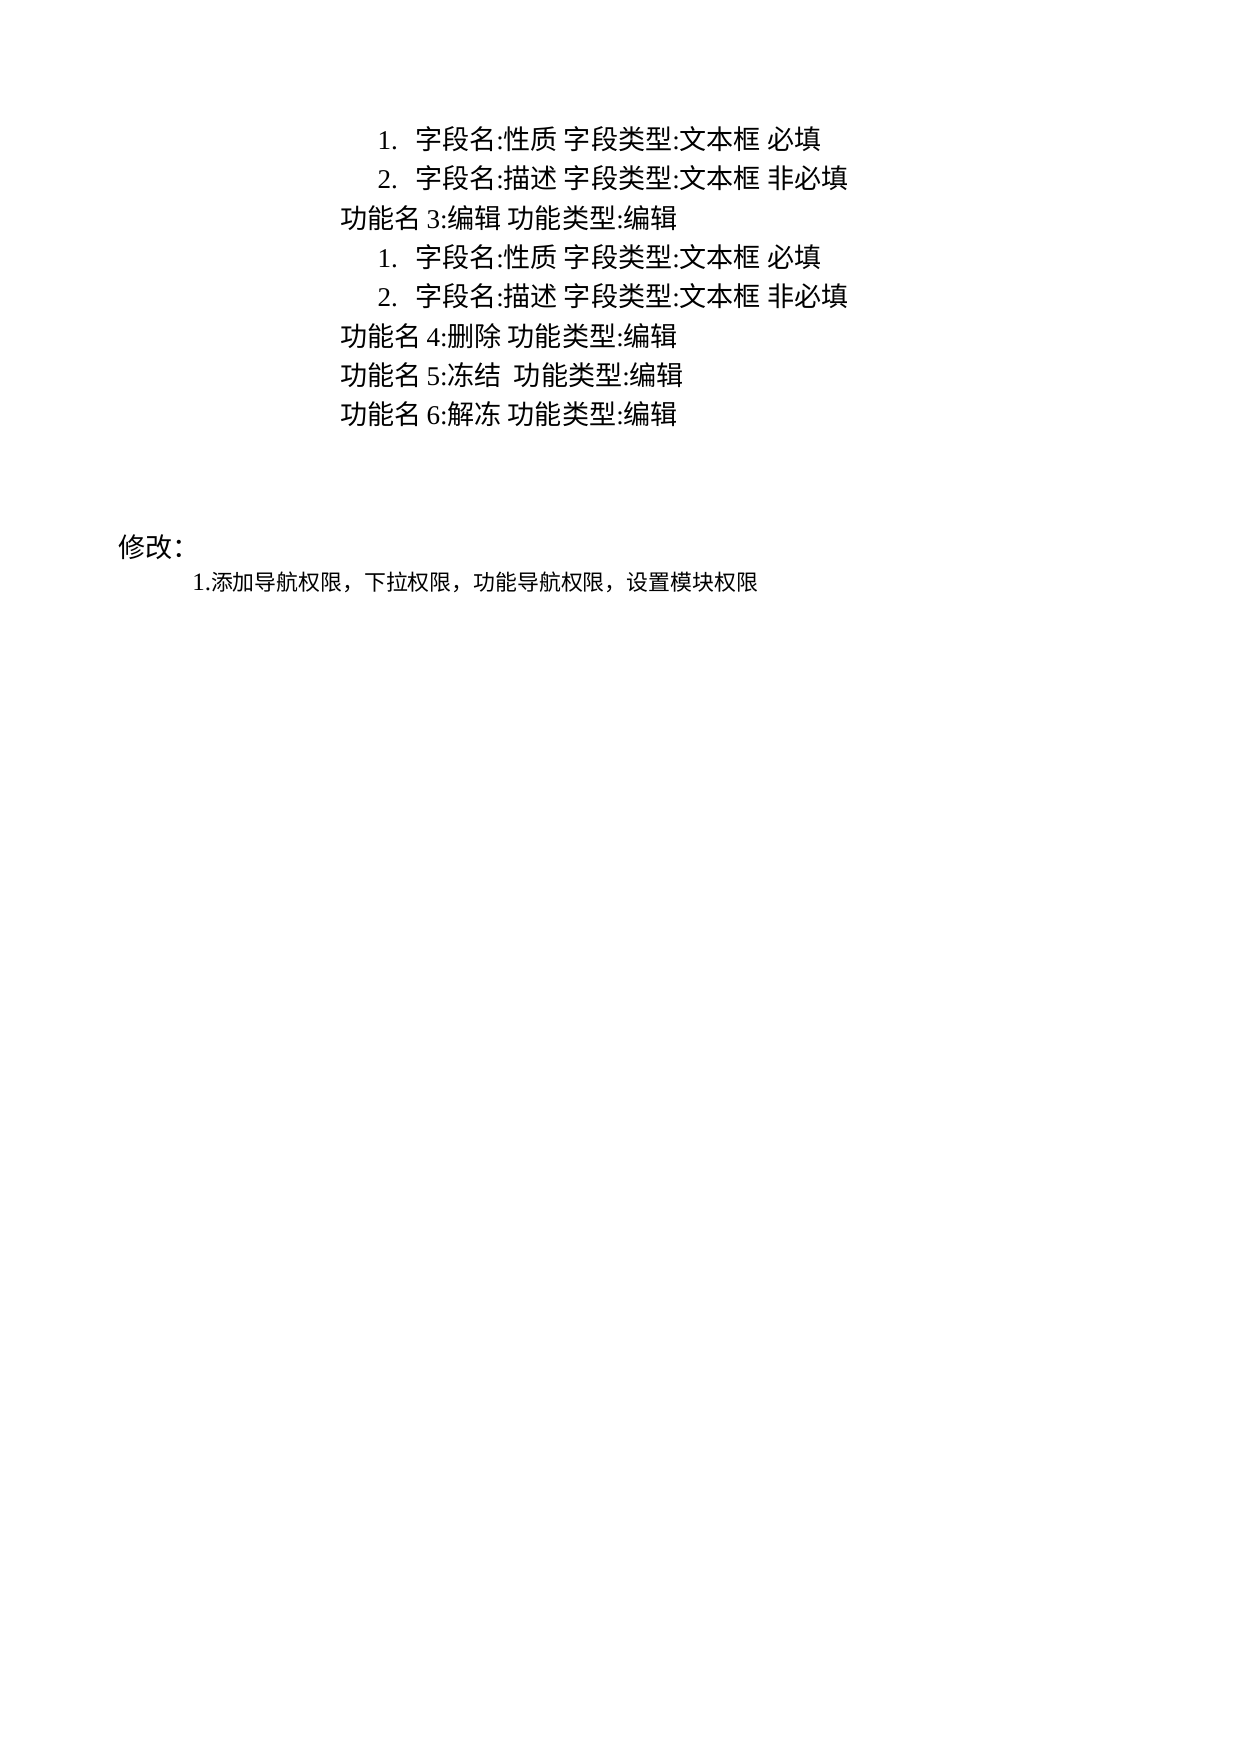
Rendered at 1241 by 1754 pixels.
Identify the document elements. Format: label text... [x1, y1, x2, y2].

list 字段名:性质 字段类型:文本框 必填 [377, 118, 1122, 157]
text 功能名5:冻结 功能类型:编辑 [118, 354, 1122, 393]
text 功能名6:解冻 功能类型:编辑 [118, 393, 1122, 432]
text 功能名4:删除 功能类型:编辑 [118, 314, 1122, 354]
text 修改： [118, 526, 1122, 565]
list 字段名:描述 字段类型:文本框 非必填 [377, 275, 1122, 314]
list 字段名:性质 字段类型:文本框 必填 [377, 236, 1122, 275]
text 功能名3:编辑 功能类型:编辑 [118, 197, 1122, 236]
text 1.添加导航权限，下拉权限，功能导航权限，设置模块权限 [118, 565, 1122, 597]
list 字段名:描述 字段类型:文本框 非必填 [377, 157, 1122, 197]
